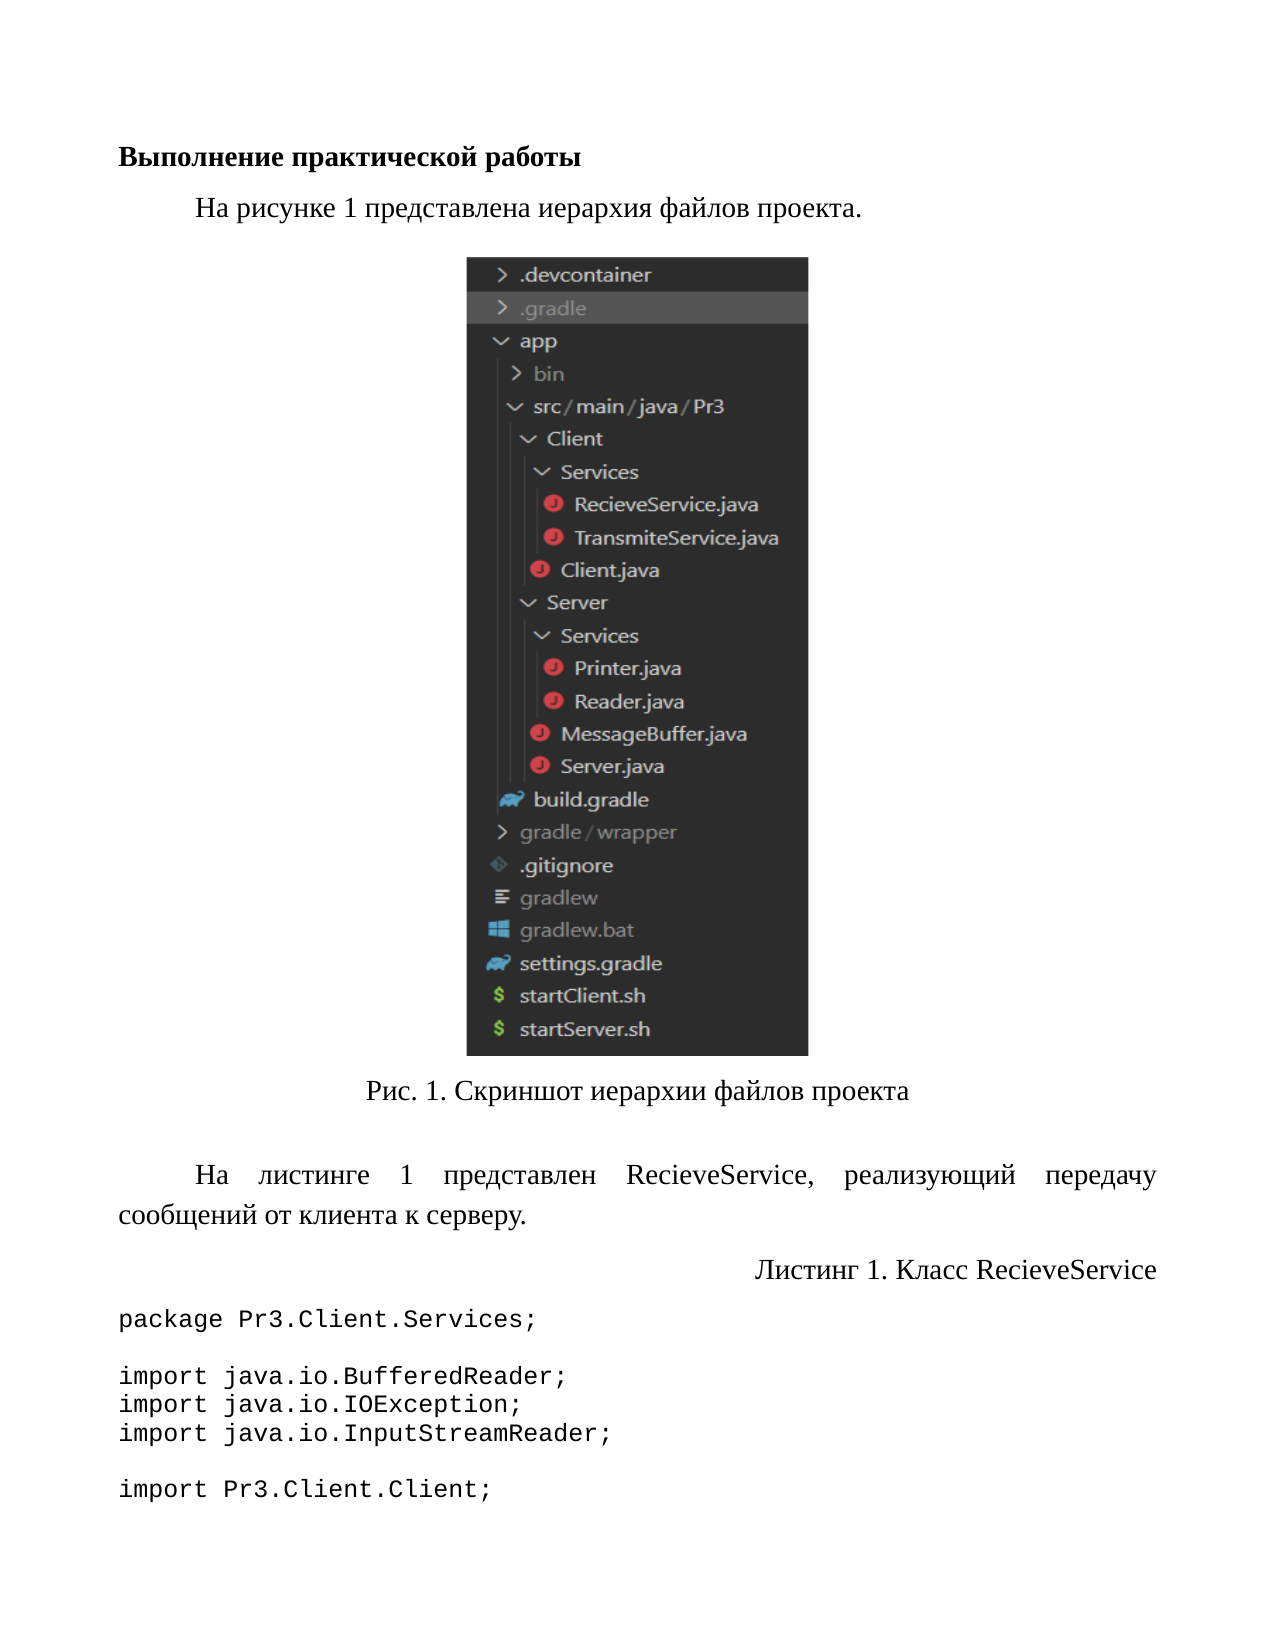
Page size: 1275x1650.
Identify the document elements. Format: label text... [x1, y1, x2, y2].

text import java.io.BufferedReader; [118, 1364, 1157, 1392]
text import Pr3.Client.Client; [118, 1477, 1157, 1505]
text Листинг 1. Класс RecieveService [118, 1252, 1157, 1286]
subtitle Выполнение практической работы [118, 139, 1157, 172]
text На листинге 1 представлен RecieveService, реализующий передачу сообщений от клиента к серверу. [118, 245, 1157, 1231]
text import java.io.IOException; [118, 1392, 1157, 1420]
picture [466, 257, 809, 1056]
text Рис. 1. Скриншот иерархии файлов проекта [302, 257, 972, 1106]
text На рисунке 1 представлена иерархия файлов проекта. [118, 190, 1157, 223]
text import java.io.InputStreamReader; [118, 1420, 1157, 1449]
text package Pr3.Client.Services; [118, 1307, 1157, 1335]
